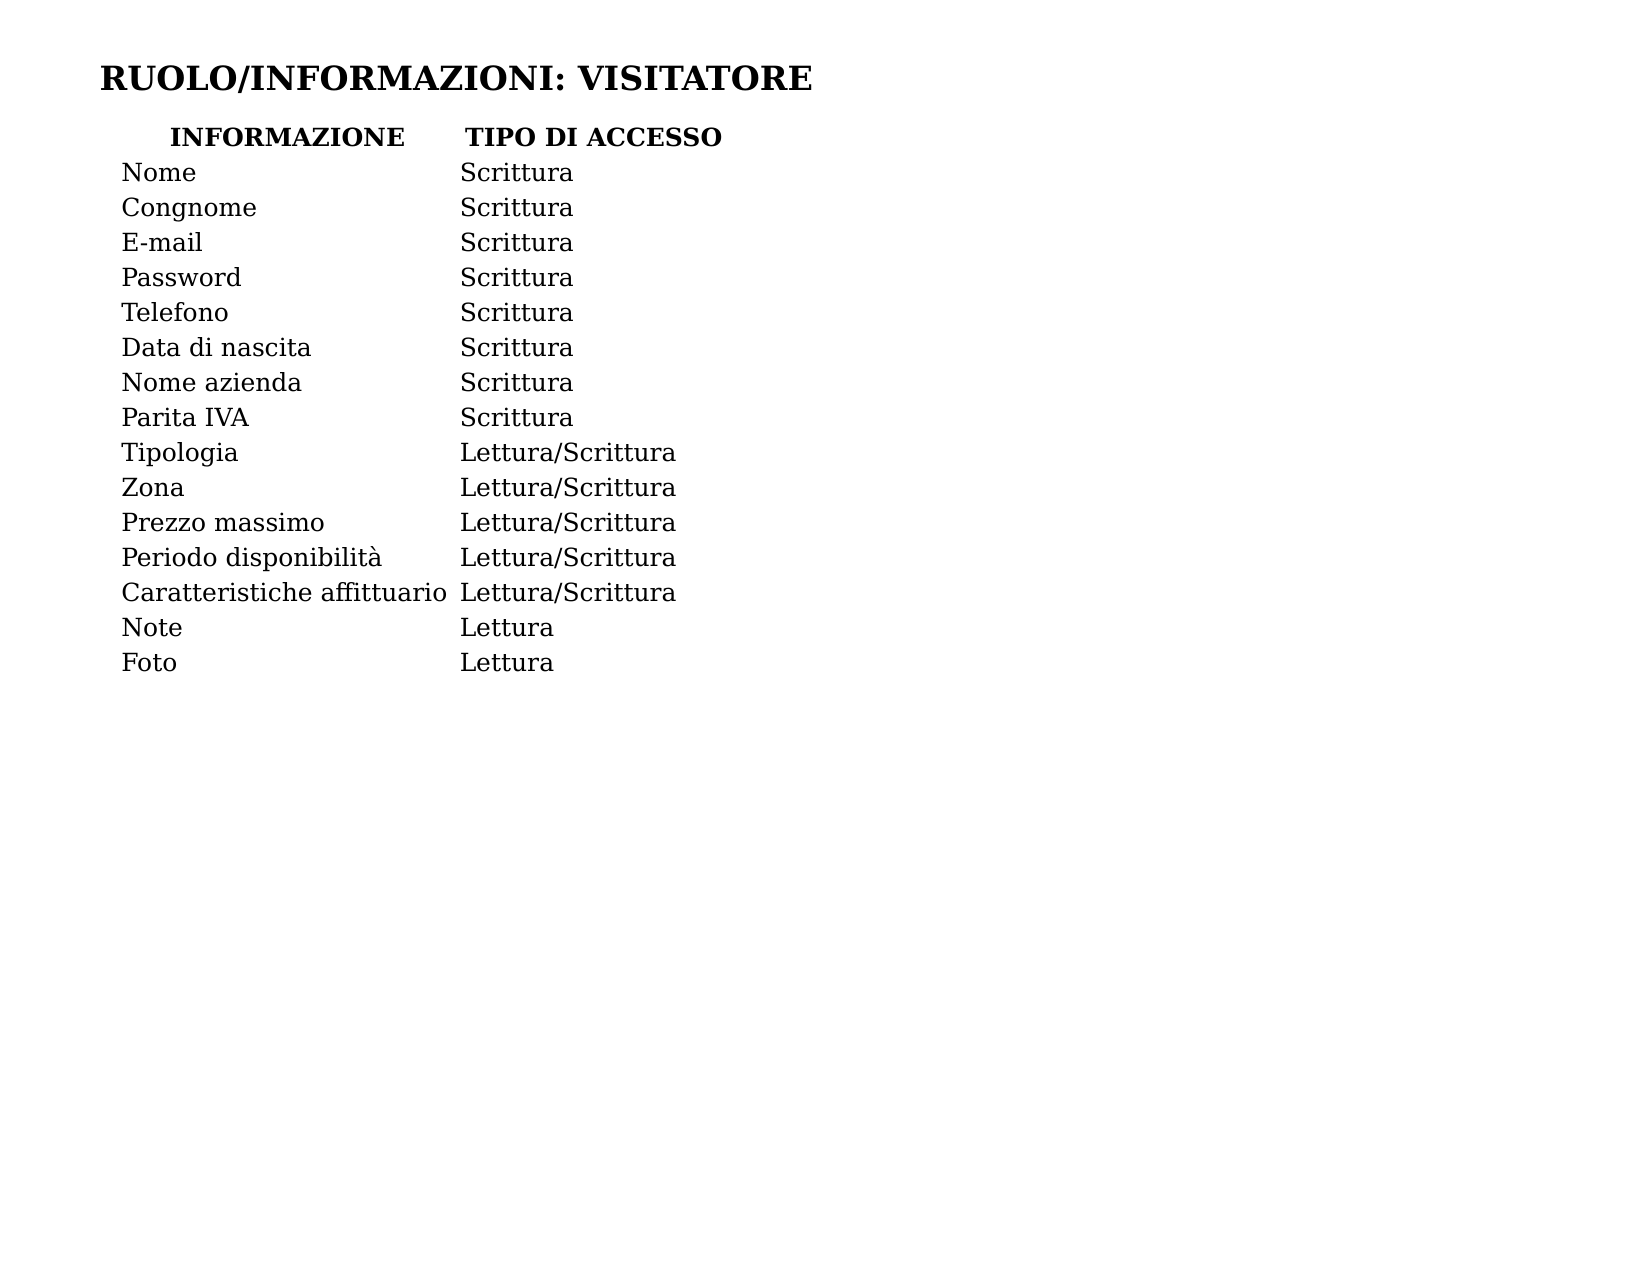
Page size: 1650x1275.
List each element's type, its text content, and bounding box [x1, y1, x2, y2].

table_cell Lettura/Scrittura [457, 471, 731, 506]
table_cell Lettura/Scrittura [457, 541, 731, 576]
table_cell Nome [118, 156, 457, 191]
table_cell Note [118, 611, 457, 646]
table_cell Telefono [118, 296, 457, 331]
table_cell Lettura [457, 646, 731, 681]
table_cell Lettura/Scrittura [457, 576, 731, 611]
table_cell Lettura/Scrittura [457, 506, 731, 541]
table_cell Lettura [457, 611, 731, 646]
table_cell Data di nascita [118, 331, 457, 366]
table_header INFORMAZIONE [118, 120, 457, 156]
table_cell Scrittura [457, 226, 731, 261]
table_cell Caratteristiche affittuario [118, 576, 457, 611]
table_cell Scrittura [457, 296, 731, 331]
table_cell Scrittura [457, 366, 731, 401]
table_cell Scrittura [457, 261, 731, 296]
table_cell Parita IVA [118, 401, 457, 436]
table_cell E-mail [118, 226, 457, 261]
table_header TIPO DI ACCESSO [457, 120, 731, 156]
table_cell Foto [118, 646, 457, 681]
table_cell Lettura/Scrittura [457, 436, 731, 471]
table_cell Congnome [118, 191, 457, 226]
table_cell Zona [118, 471, 457, 506]
table_cell Scrittura [457, 401, 731, 436]
table_cell Scrittura [457, 191, 731, 226]
table_cell Periodo disponibilità [118, 541, 457, 576]
subtitle RUOLO/INFORMAZIONI: VISITATORE [99, 59, 1569, 98]
table_cell Prezzo massimo [118, 506, 457, 541]
table_cell Nome azienda [118, 366, 457, 401]
table_cell Scrittura [457, 331, 731, 366]
table_cell Tipologia [118, 436, 457, 471]
table_cell Scrittura [457, 156, 731, 191]
table_cell Password [118, 261, 457, 296]
